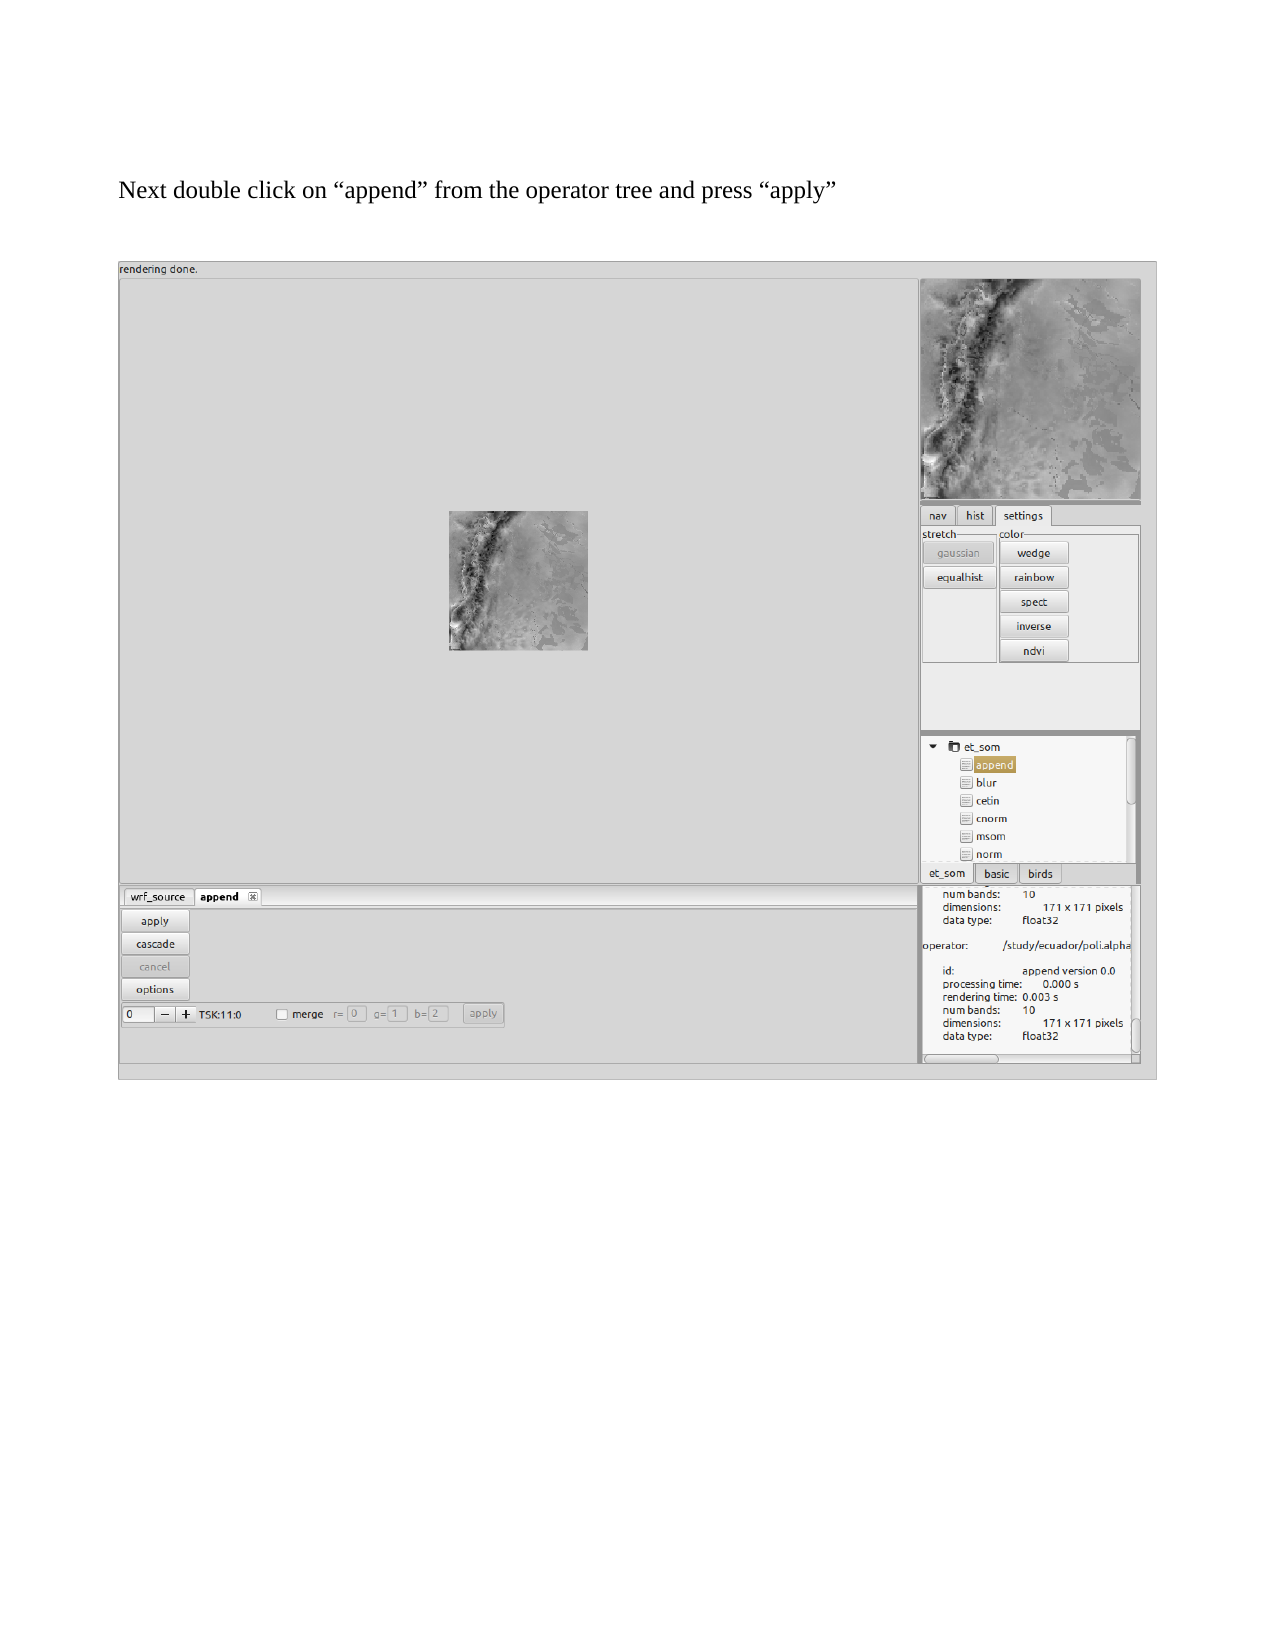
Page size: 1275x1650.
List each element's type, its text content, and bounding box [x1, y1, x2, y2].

text Next double click on “append” from the operator tree and press “apply” [118, 176, 1157, 204]
picture [118, 261, 1157, 1080]
